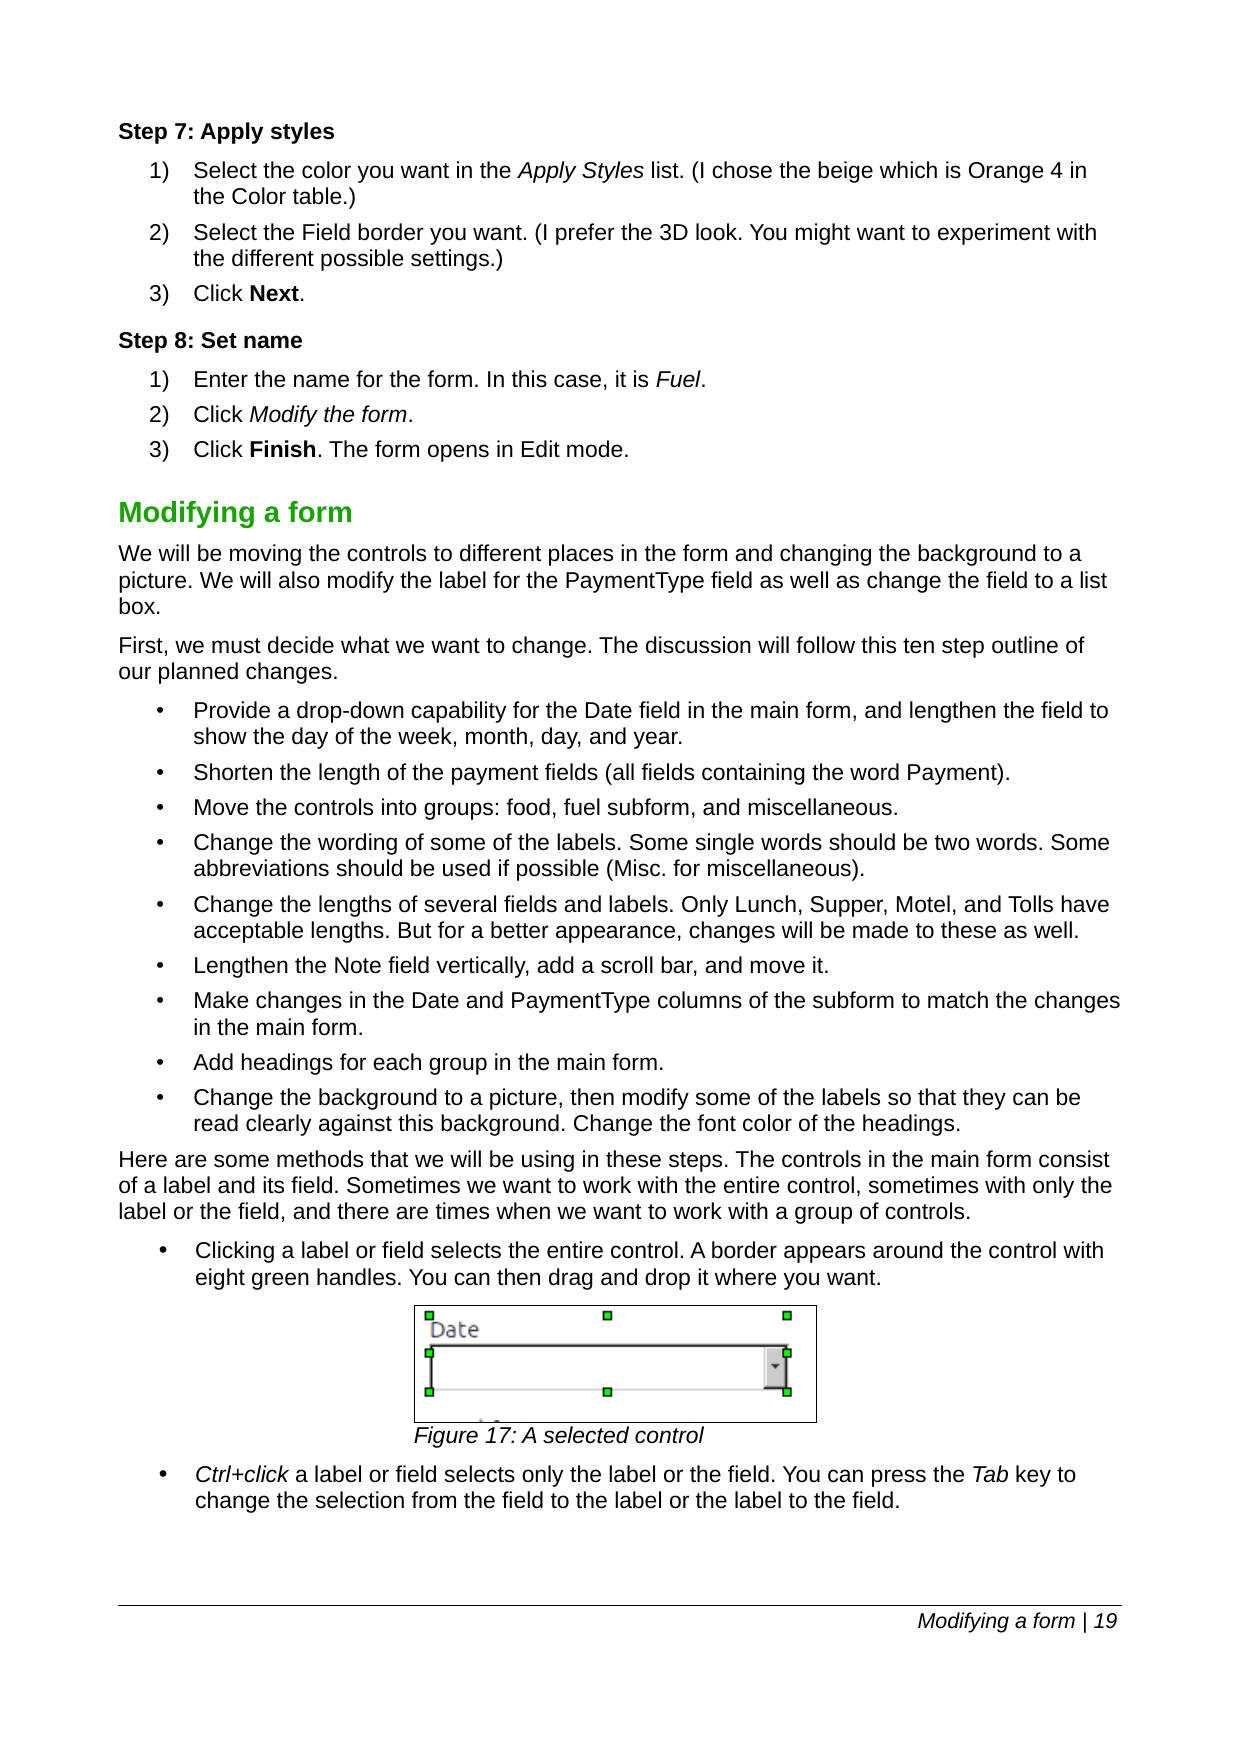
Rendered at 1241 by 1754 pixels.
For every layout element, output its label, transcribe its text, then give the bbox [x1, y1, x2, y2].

text Figure 17: A selected control [413, 1422, 827, 1449]
picture [415, 1306, 816, 1422]
list Provide a drop-down capability for the Date field in the main form, and lengthen the field to show the day of the week, month, day, and year. [156, 697, 1122, 750]
list Select the color you want in the Apply Styles list. (I chose the beige which is Orange 4 in the Color table.) [169, 157, 1122, 210]
list Ctrl+click a label or field selects only the label or the field. You can press the Tab key to change the selection from the field to the label or the label to the field. [156, 1461, 1122, 1514]
list Change the background to a picture, then modify some of the labels so that they can be read clearly against this background. Change the font color of the headings. [156, 1084, 1122, 1137]
list Select the Field border you want. (I prefer the 3D look. You might want to experiment with the different possible settings.) [169, 218, 1122, 271]
list Move the controls into groups: food, fuel subform, and miscellaneous. [156, 794, 1122, 820]
list Clicking a label or field selects the entire control. A border appears around the control with eight green handles. You can then drag and drop it where you want. [156, 1237, 1122, 1290]
text Step 7: Apply styles [118, 118, 1122, 144]
subtitle Modifying a form [118, 495, 1122, 528]
list Shorten the length of the payment fields (all fields containing the word Payment). [156, 758, 1122, 785]
text Step 8: Set name [118, 327, 1122, 354]
list Enter the name for the form. In this case, it is Fuel. [169, 366, 1122, 392]
list Make changes in the Date and PaymentType columns of the subform to match the changes in the main form. [156, 987, 1122, 1040]
list Lengthen the Note field vertically, add a scroll bar, and move it. [156, 952, 1122, 978]
text First, we must decide what we want to change. The discussion will follow this ten step outline of our planned changes. [118, 632, 1122, 684]
text Here are some methods that we will be using in these steps. The controls in the main form consist of a label and its field. Sometimes we want to work with the entire control, sometimes with only the label or the field, and there are times when we want to work with a group of controls. [118, 1146, 1122, 1225]
list Change the wording of some of the labels. Some single words should be two words. Some abbreviations should be used if possible (Misc. for miscellaneous). [156, 829, 1122, 882]
list Add headings for each group in the main form. [156, 1049, 1122, 1075]
list Click Modify the form. [169, 401, 1122, 427]
text We will be moving the controls to different places in the form and changing the background to a picture. We will also modify the label for the PaymentType field as well as change the field to a list box. [118, 540, 1122, 619]
list Click Finish. The form opens in Edit mode. [169, 436, 1122, 462]
list Change the lengths of several fields and labels. Only Lunch, Supper, Motel, and Tolls have acceptable lengths. But for a better appearance, changes will be made to these as well. [156, 891, 1122, 943]
list Click Next. [169, 280, 1122, 306]
